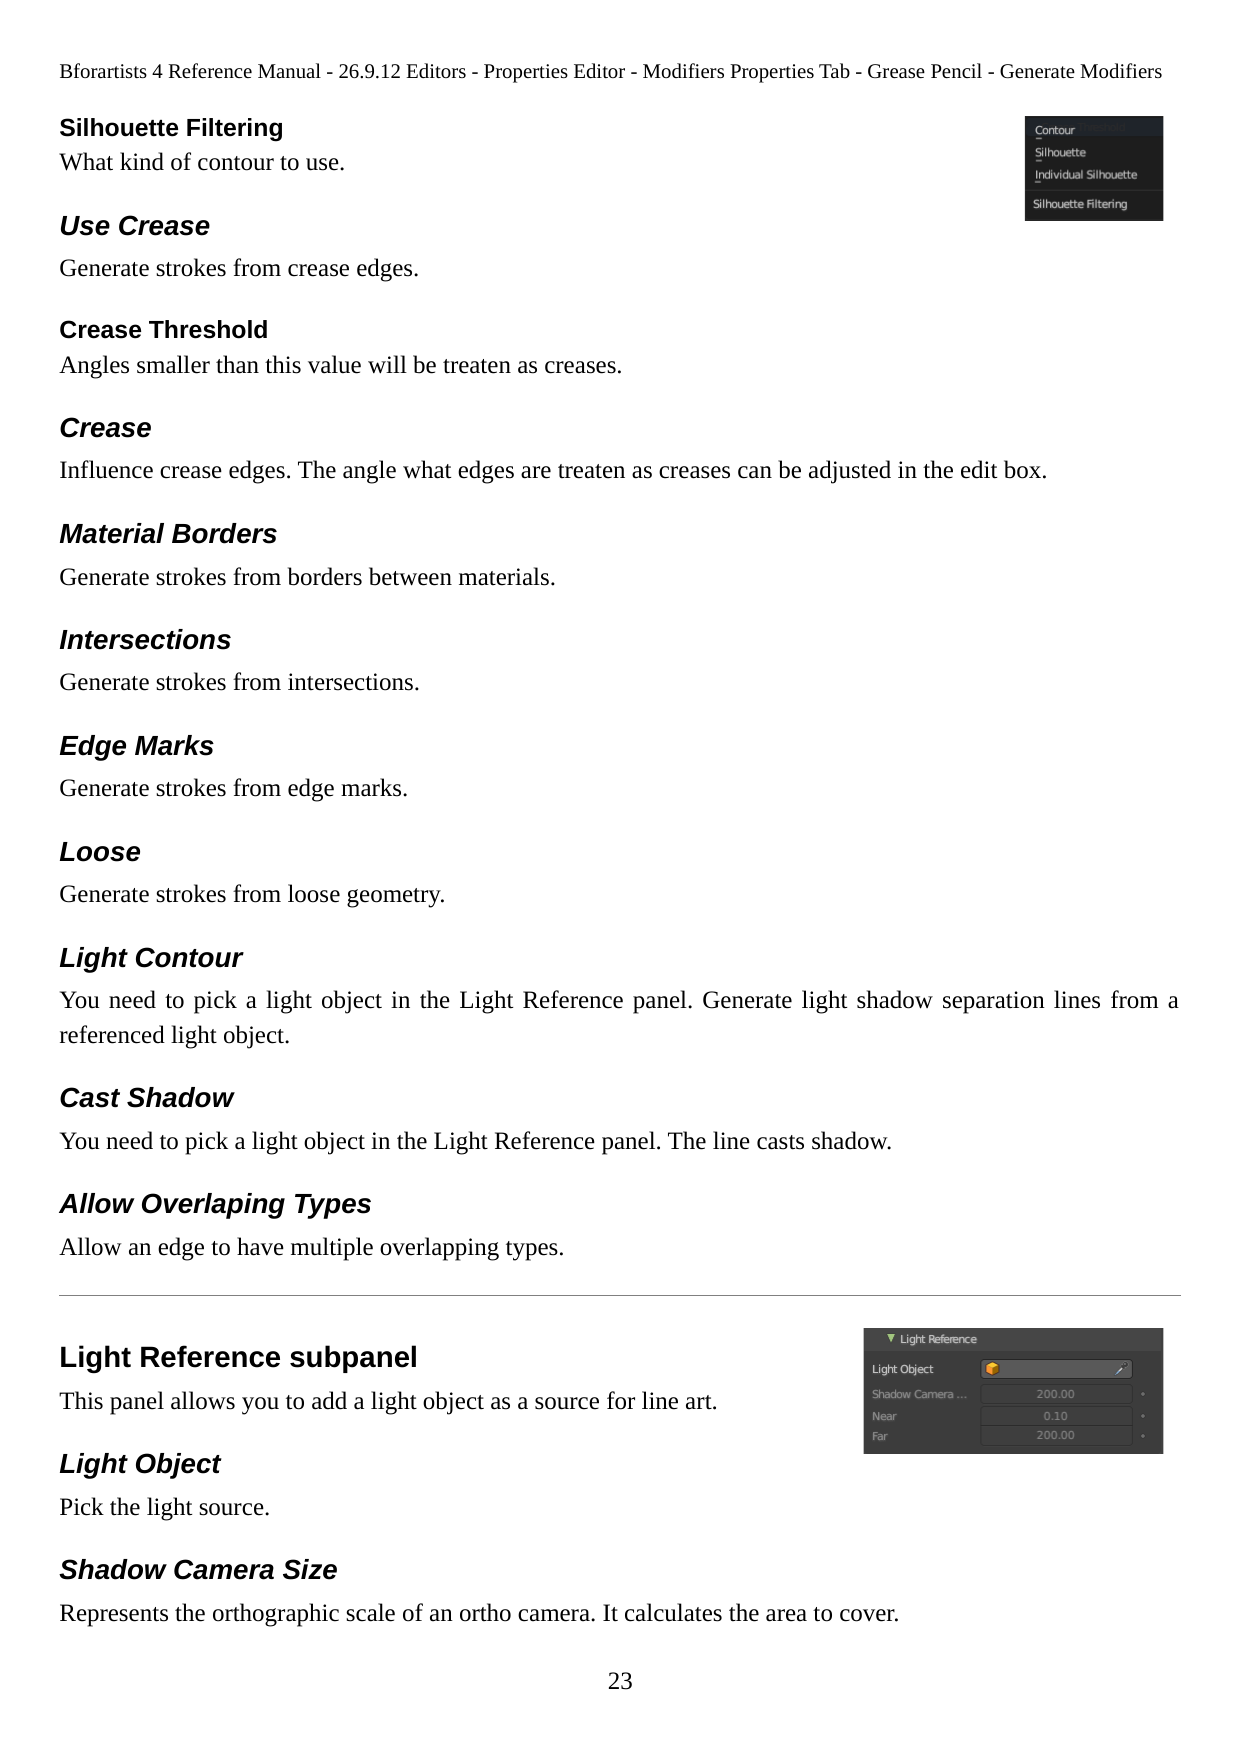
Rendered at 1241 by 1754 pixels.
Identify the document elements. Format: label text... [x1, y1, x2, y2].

subtitle Material Borders [59, 517, 1181, 549]
subtitle Crease [59, 411, 1181, 443]
subtitle [1164, 1339, 1181, 1373]
subtitle Light Object [59, 1447, 1181, 1479]
text You need to pick a light object in the Light Reference panel. The line casts shadow. [59, 1126, 1181, 1154]
text Generate strokes from borders between materials. [59, 562, 1181, 590]
text You need to pick a light object in the Light Reference panel. Generate light shadow separation lines from a referenced light object. [59, 985, 1181, 1048]
text Represents the orthographic scale of an ortho camera. It calculates the area to cover. [59, 1598, 1181, 1626]
subtitle Crease Threshold [59, 315, 1181, 343]
text Generate strokes from edge marks. [59, 773, 1181, 802]
text What kind of contour to use. [59, 147, 1024, 176]
subtitle Light Contour [59, 941, 1181, 973]
text Allow an edge to have multiple overlapping types. [59, 1232, 1181, 1260]
text Generate strokes from crease edges. [59, 253, 1181, 282]
text This panel allows you to add a light object as a source for line art. [59, 1386, 863, 1414]
text Angles smaller than this value will be treaten as creases. [59, 350, 1181, 378]
text Pick the light source. [59, 1492, 1181, 1520]
subtitle Intersections [59, 623, 1181, 655]
text Generate strokes from intersections. [59, 667, 1181, 696]
subtitle Allow Overlaping Types [59, 1187, 1181, 1219]
subtitle Shadow Camera Size [59, 1553, 1181, 1585]
subtitle Silhouette Filtering [59, 113, 1181, 141]
text Generate strokes from loose geometry. [59, 879, 1181, 908]
subtitle Edge Marks [59, 729, 1181, 761]
subtitle Light Reference subpanel [59, 1339, 863, 1373]
subtitle Loose [59, 835, 1181, 867]
text Influence crease edges. The angle what edges are treaten as creases can be adjusted in the edit box. [59, 456, 1181, 484]
subtitle Use Crease [59, 209, 1181, 241]
subtitle Cast Shadow [59, 1081, 1181, 1113]
picture [1024, 116, 1164, 221]
picture [863, 1328, 1164, 1454]
